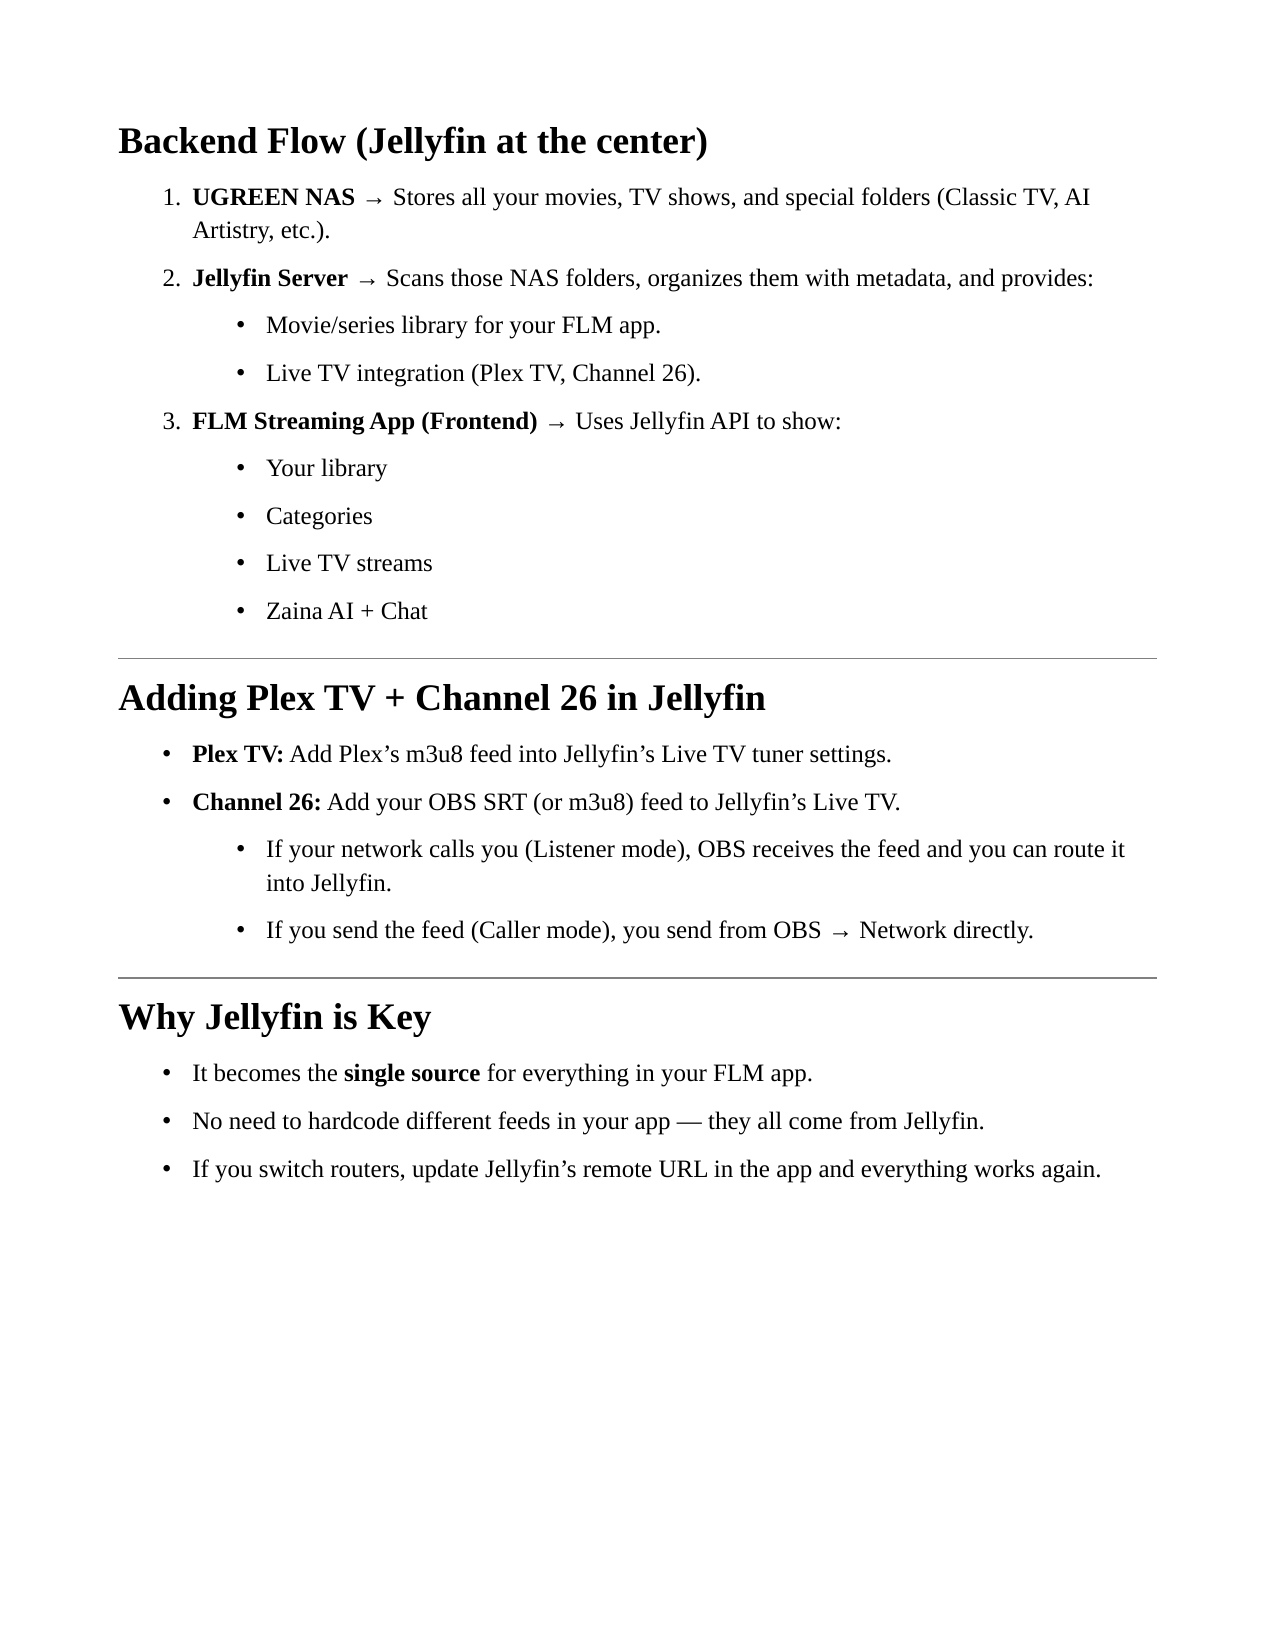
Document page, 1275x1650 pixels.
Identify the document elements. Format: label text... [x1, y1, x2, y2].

list If you switch routers, update Jellyfin’s remote URL in the app and everything works again. [162, 1154, 1157, 1182]
list Jellyfin Server → Scans those NAS folders, organizes them with metadata, and provides: [162, 263, 1157, 292]
subtitle Why Jellyfin is Key [118, 994, 1157, 1037]
list Movie/series library for your FLM app. [236, 311, 1157, 339]
list Categories [236, 501, 1157, 530]
list Plex TV: Add Plex’s m3u8 feed into Jellyfin’s Live TV tuner settings. [162, 739, 1157, 768]
list Live TV integration (Plex TV, Channel 26). [236, 358, 1157, 387]
list UGREEN NAS → Stores all your movies, TV shows, and special folders (Classic TV, AI Artistry, etc.). [162, 182, 1157, 244]
list If you send the feed (Caller mode), you send from OBS → Network directly. [236, 915, 1157, 944]
list If your network calls you (Listener mode), OBS receives the feed and you can route it into Jellyfin. [236, 834, 1157, 896]
list Zaina AI + Chat [236, 596, 1157, 625]
subtitle Adding Plex TV + Channel 26 in Jellyfin [118, 675, 1157, 718]
list Channel 26: Add your OBS SRT (or m3u8) feed to Jellyfin’s Live TV. [162, 787, 1157, 816]
list Live TV streams [236, 548, 1157, 577]
list No need to hardcode different feeds in your app — they all come from Jellyfin. [162, 1106, 1157, 1135]
subtitle Backend Flow (Jellyfin at the center) [118, 118, 1157, 161]
list FLM Streaming App (Frontend) → Uses Jellyfin API to show: [162, 406, 1157, 434]
list It becomes the single source for everything in your FLM app. [162, 1058, 1157, 1087]
list Your library [236, 453, 1157, 482]
